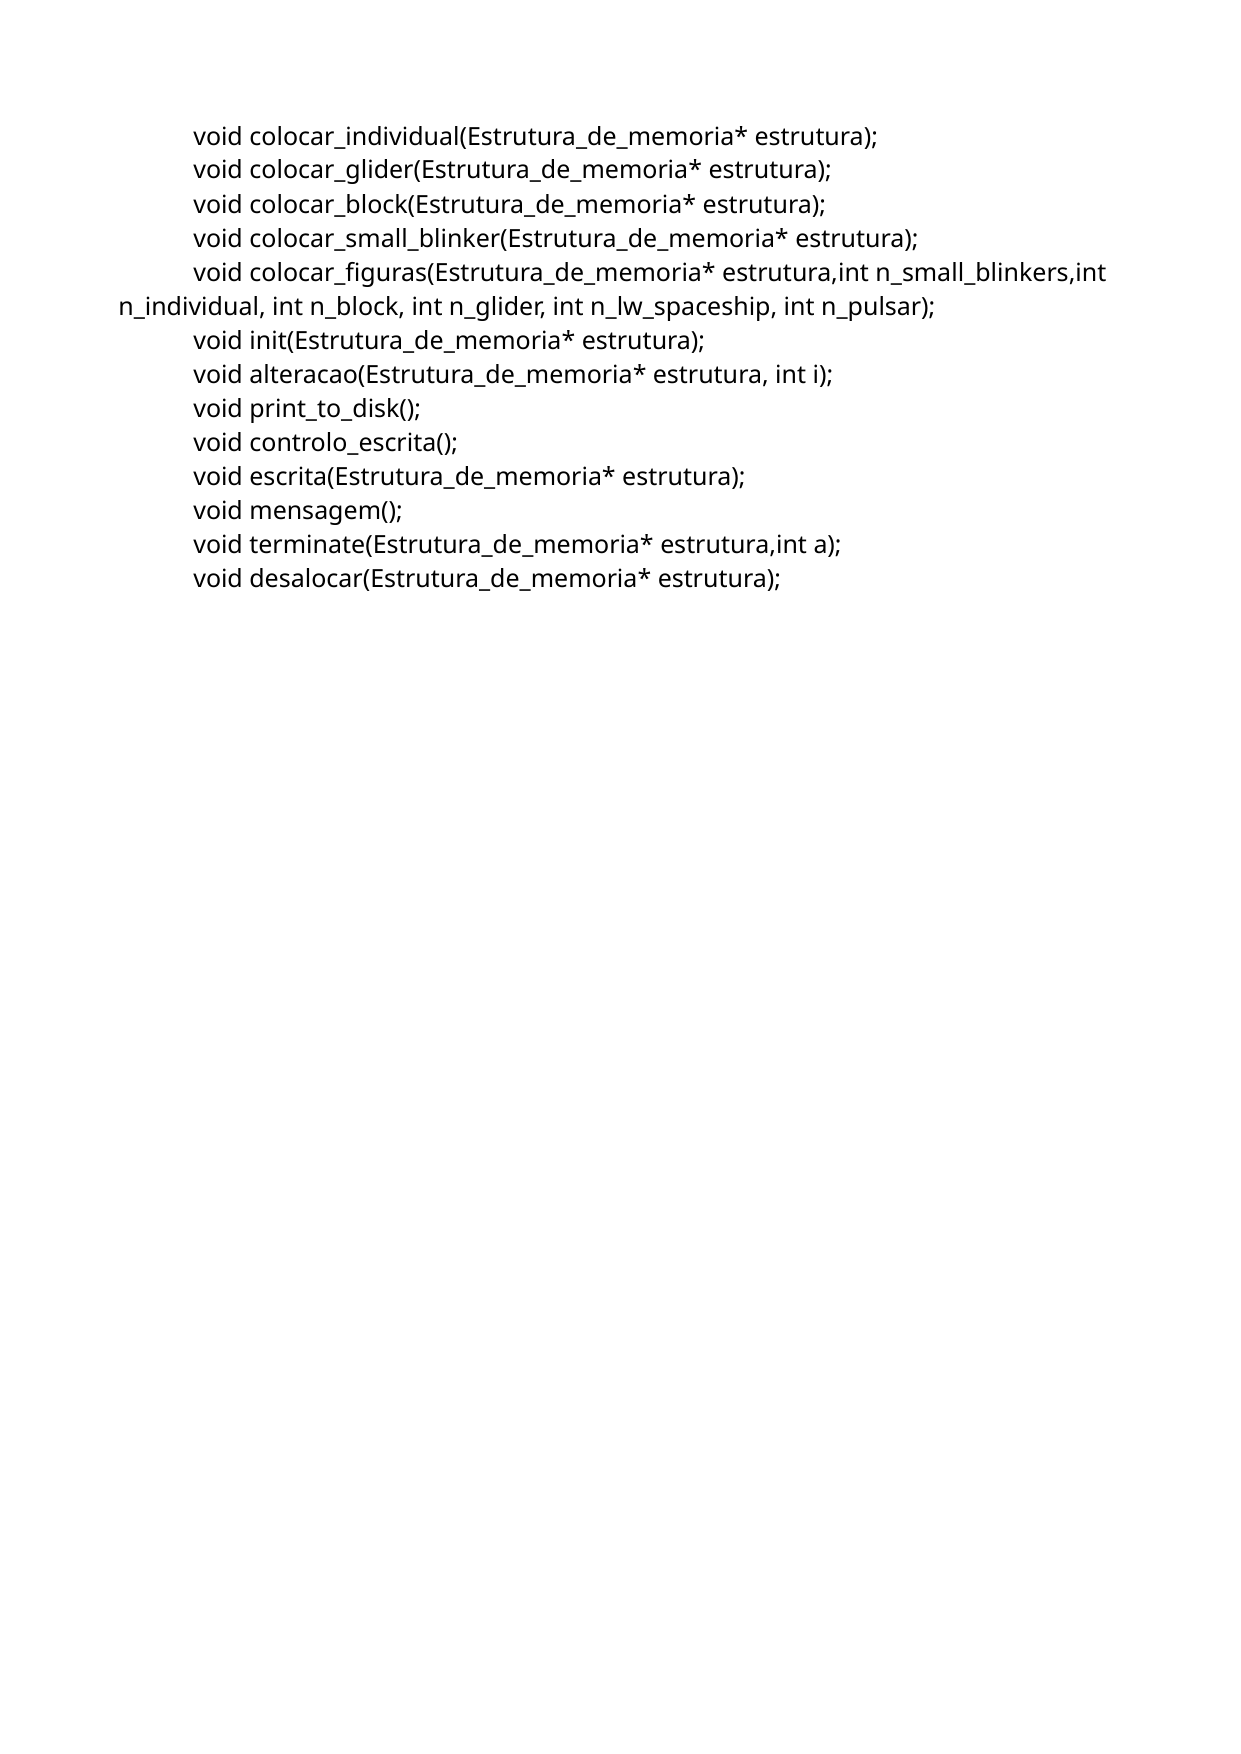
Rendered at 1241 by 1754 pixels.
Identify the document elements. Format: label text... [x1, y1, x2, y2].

text void print_to_disk(); [118, 391, 1122, 425]
text void alteracao(Estrutura_de_memoria* estrutura, int i); [118, 357, 1122, 391]
text void colocar_block(Estrutura_de_memoria* estrutura); [118, 186, 1122, 220]
text void init(Estrutura_de_memoria* estrutura); [118, 322, 1122, 357]
text void colocar_glider(Estrutura_de_memoria* estrutura); [118, 152, 1122, 186]
text void escrita(Estrutura_de_memoria* estrutura); [118, 459, 1122, 493]
text void desalocar(Estrutura_de_memoria* estrutura); [118, 561, 1122, 595]
text void mensagem(); [118, 493, 1122, 527]
text void terminate(Estrutura_de_memoria* estrutura,int a); [118, 527, 1122, 561]
text void colocar_individual(Estrutura_de_memoria* estrutura); [118, 118, 1122, 152]
text void controlo_escrita(); [118, 425, 1122, 459]
text void colocar_small_blinker(Estrutura_de_memoria* estrutura); [118, 220, 1122, 254]
text void colocar_figuras(Estrutura_de_memoria* estrutura,int n_small_blinkers,int n_individual, int n_block, int n_glider, int n_lw_spaceship, int n_pulsar); [118, 254, 1122, 322]
